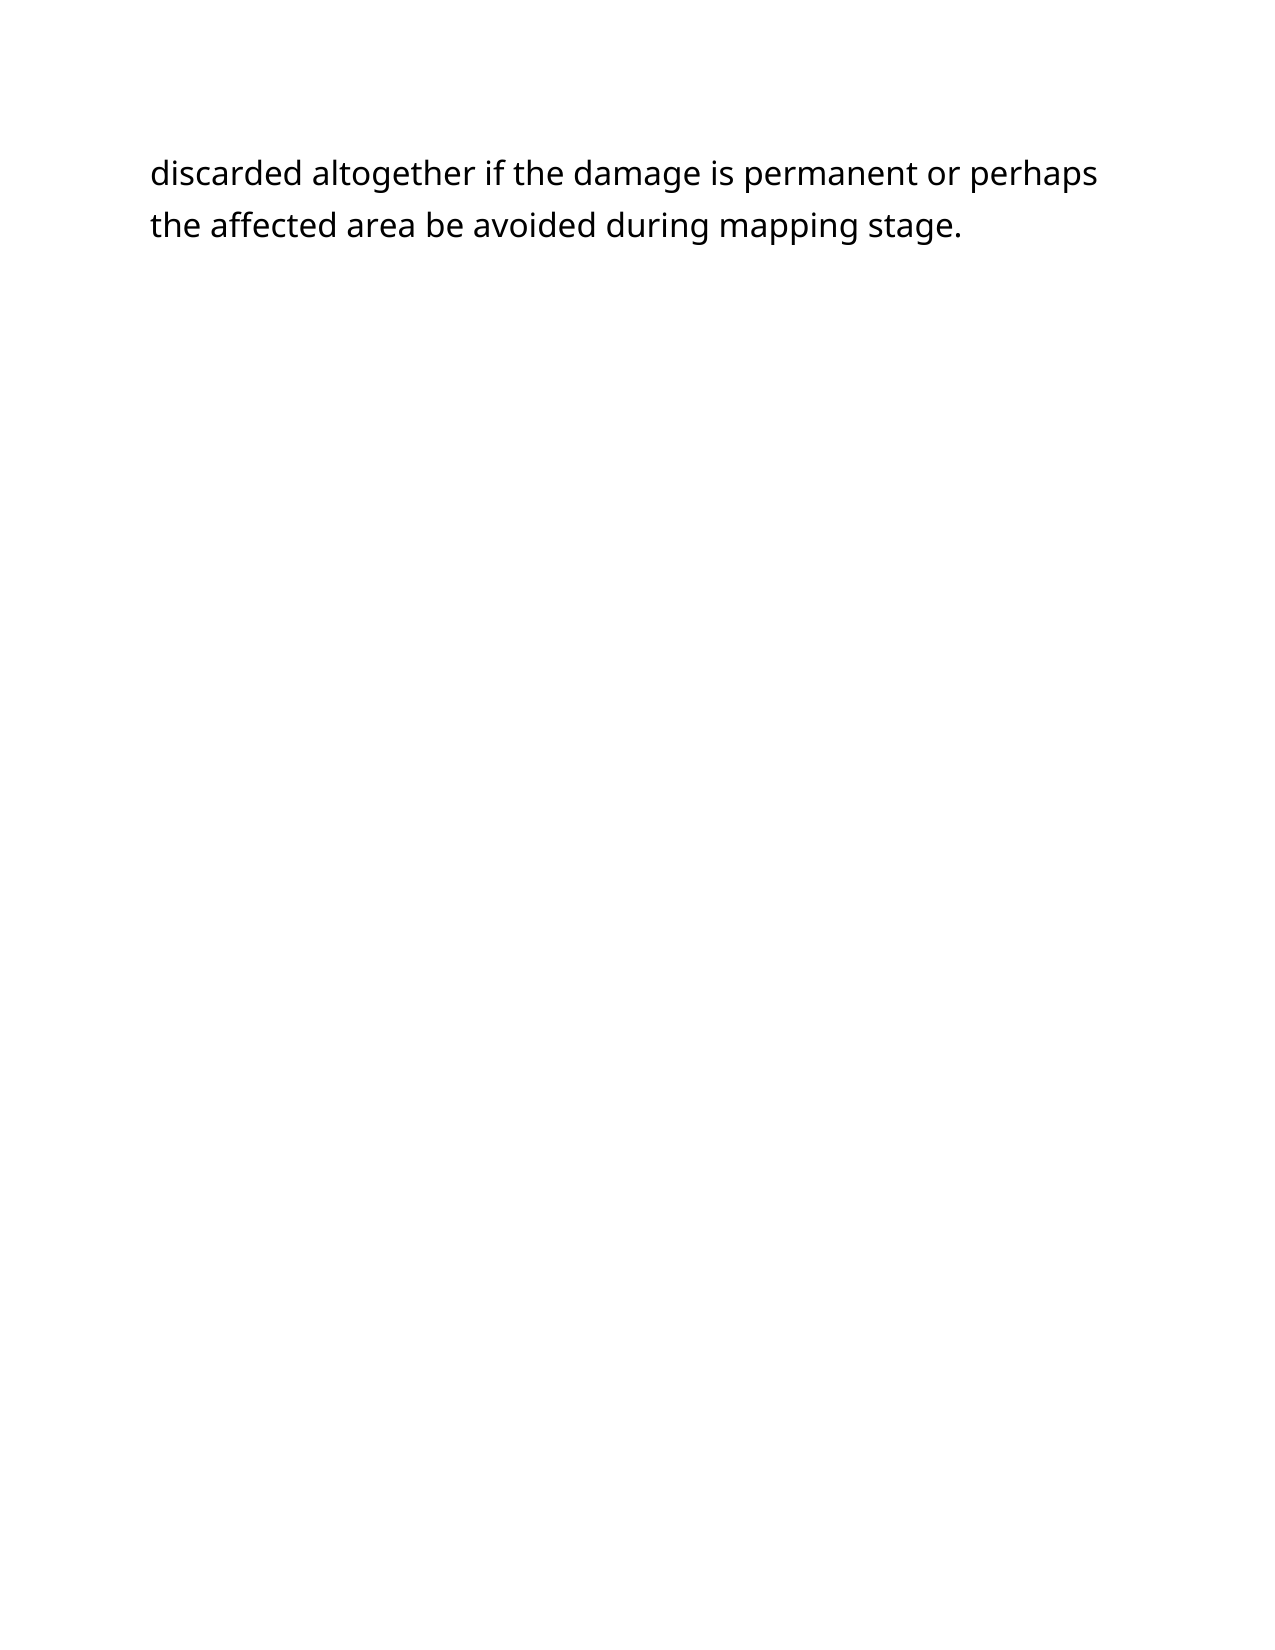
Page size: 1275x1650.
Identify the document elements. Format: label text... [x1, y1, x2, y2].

text discarded altogether if the damage is permanent or perhaps the affected area be avoided during mapping stage. [150, 150, 1125, 248]
